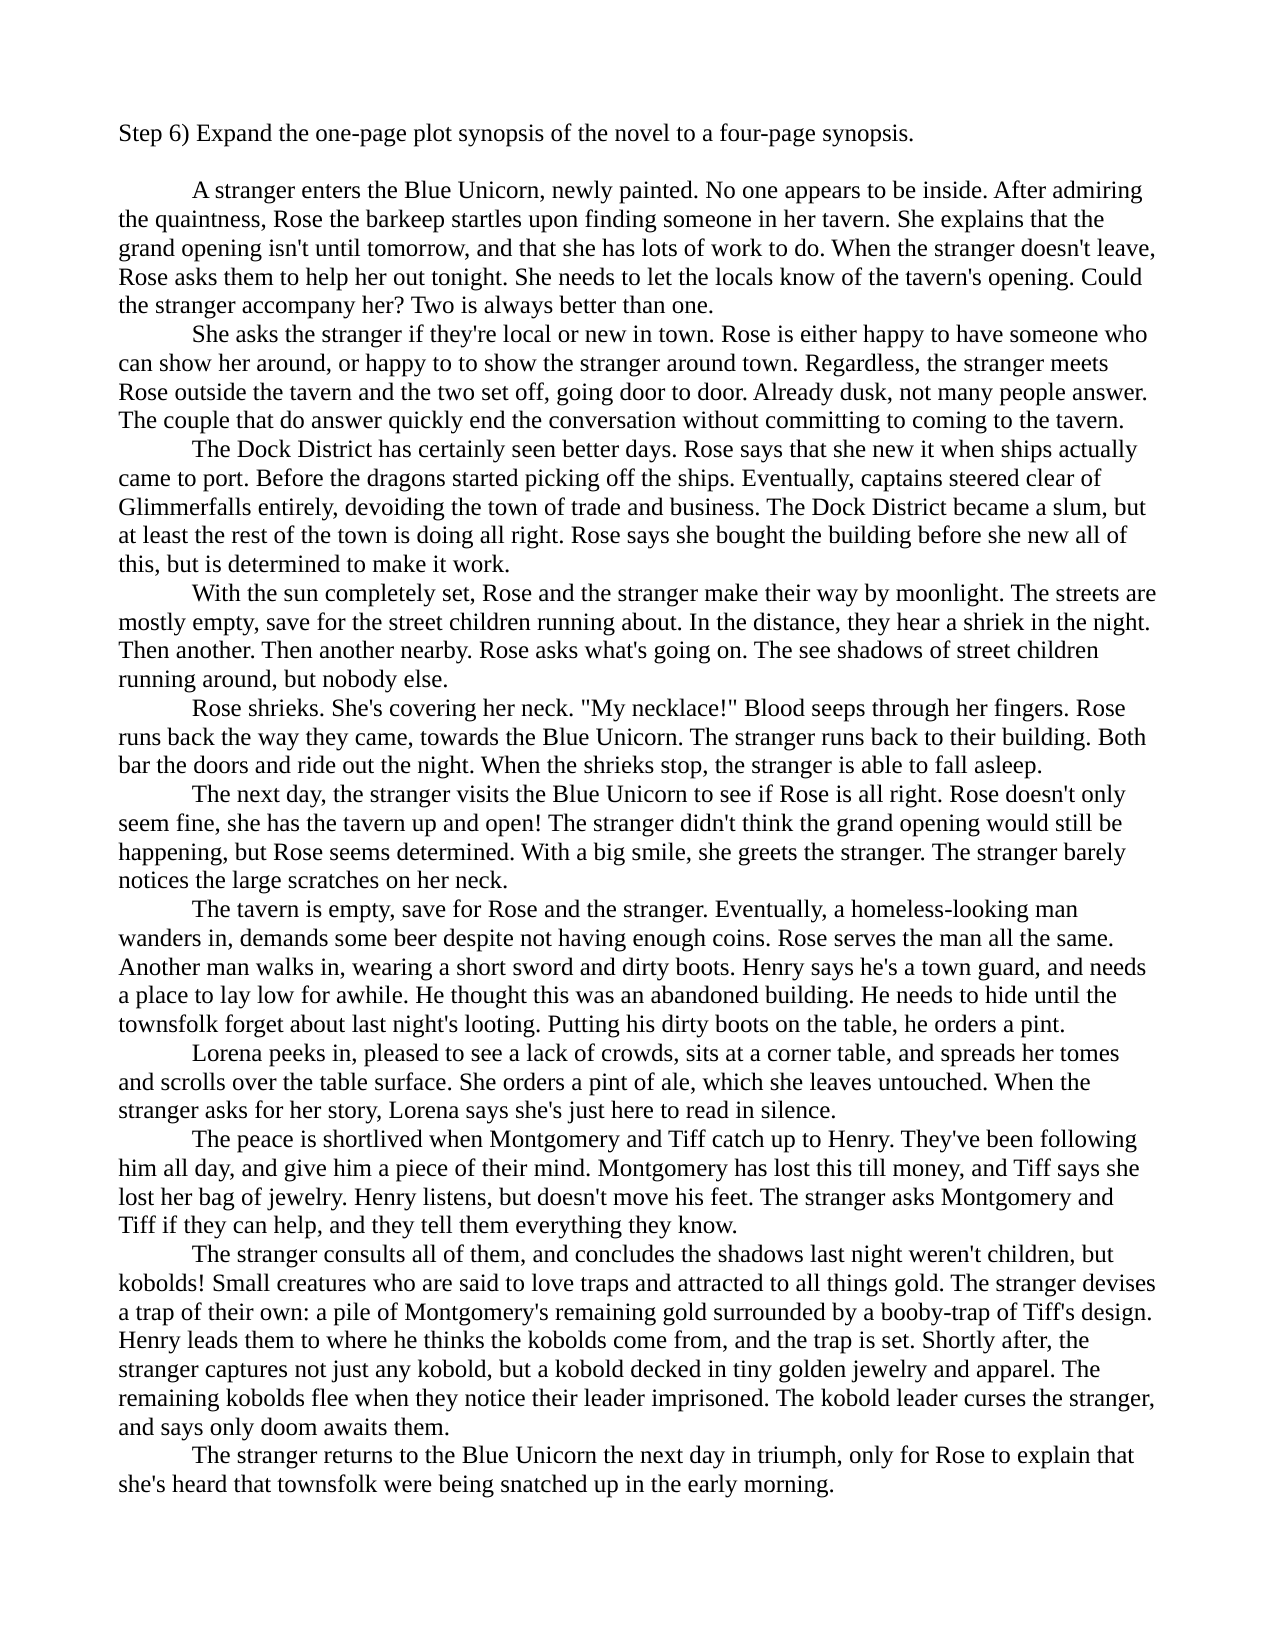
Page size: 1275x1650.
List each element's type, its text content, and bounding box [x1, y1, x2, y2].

text The peace is shortlived when Montgomery and Tiff catch up to Henry. They've been following him all day, and give him a piece of their mind. Montgomery has lost this till money, and Tiff says she lost her bag of jewelry. Henry listens, but doesn't move his feet. The stranger asks Montgomery and Tiff if they can help, and they tell them everything they know. [118, 1124, 1157, 1239]
text The next day, the stranger visits the Blue Unicorn to see if Rose is all right. Rose doesn't only seem fine, she has the tavern up and open! The stranger didn't think the grand opening would still be happening, but Rose seems determined. With a big smile, she greets the stranger. The stranger barely notices the large scratches on her neck. [118, 779, 1157, 894]
text With the sun completely set, Rose and the stranger make their way by moonlight. The streets are mostly empty, save for the street children running about. In the distance, they hear a shriek in the night. Then another. Then another nearby. Rose asks what's going on. The see shadows of street children running around, but nobody else. [118, 578, 1157, 693]
text Step 6) Expand the one-page plot synopsis of the novel to a four-page synopsis. [118, 118, 1157, 147]
text The Dock District has certainly seen better days. Rose says that she new it when ships actually came to port. Before the dragons started picking off the ships. Eventually, captains steered clear of Glimmerfalls entirely, devoiding the town of trade and business. The Dock District became a slum, but at least the rest of the town is doing all right. Rose says she bought the building before she new all of this, but is determined to make it work. [118, 434, 1157, 578]
text The tavern is empty, save for Rose and the stranger. Eventually, a homeless-looking man wanders in, demands some beer despite not having enough coins. Rose serves the man all the same. Another man walks in, wearing a short sword and dirty boots. Henry says he's a town guard, and needs a place to lay low for awhile. He thought this was an abandoned building. He needs to hide until the townsfolk forget about last night's looting. Putting his dirty boots on the table, he orders a pint. [118, 894, 1157, 1038]
text The stranger consults all of them, and concludes the shadows last night weren't children, but kobolds! Small creatures who are said to love traps and attracted to all things gold. The stranger devises a trap of their own: a pile of Montgomery's remaining gold surrounded by a booby-trap of Tiff's design. Henry leads them to where he thinks the kobolds come from, and the trap is set. Shortly after, the stranger captures not just any kobold, but a kobold decked in tiny golden jewelry and apparel. The remaining kobolds flee when they notice their leader imprisoned. The kobold leader curses the stranger, and says only doom awaits them. [118, 1239, 1157, 1441]
text A stranger enters the Blue Unicorn, newly painted. No one appears to be inside. After admiring the quaintness, Rose the barkeep startles upon finding someone in her tavern. She explains that the grand opening isn't until tomorrow, and that she has lots of work to do. When the stranger doesn't leave, Rose asks them to help her out tonight. She needs to let the locals know of the tavern's opening. Could the stranger accompany her? Two is always better than one. [118, 176, 1157, 319]
text Lorena peeks in, pleased to see a lack of crowds, sits at a corner table, and spreads her tomes and scrolls over the table surface. She orders a pint of ale, which she leaves untouched. When the stranger asks for her story, Lorena says she's just here to read in silence. [118, 1038, 1157, 1124]
text Rose shrieks. She's covering her neck. "My necklace!" Blood seeps through her fingers. Rose runs back the way they came, towards the Blue Unicorn. The stranger runs back to their building. Both bar the doors and ride out the night. When the shrieks stop, the stranger is able to fall asleep. [118, 693, 1157, 779]
text The stranger returns to the Blue Unicorn the next day in triumph, only for Rose to explain that she's heard that townsfolk were being snatched up in the early morning. [118, 1441, 1157, 1498]
text She asks the stranger if they're local or new in town. Rose is either happy to have someone who can show her around, or happy to to show the stranger around town. Regardless, the stranger meets Rose outside the tavern and the two set off, going door to door. Already dusk, not many people answer. The couple that do answer quickly end the conversation without committing to coming to the tavern. [118, 319, 1157, 434]
